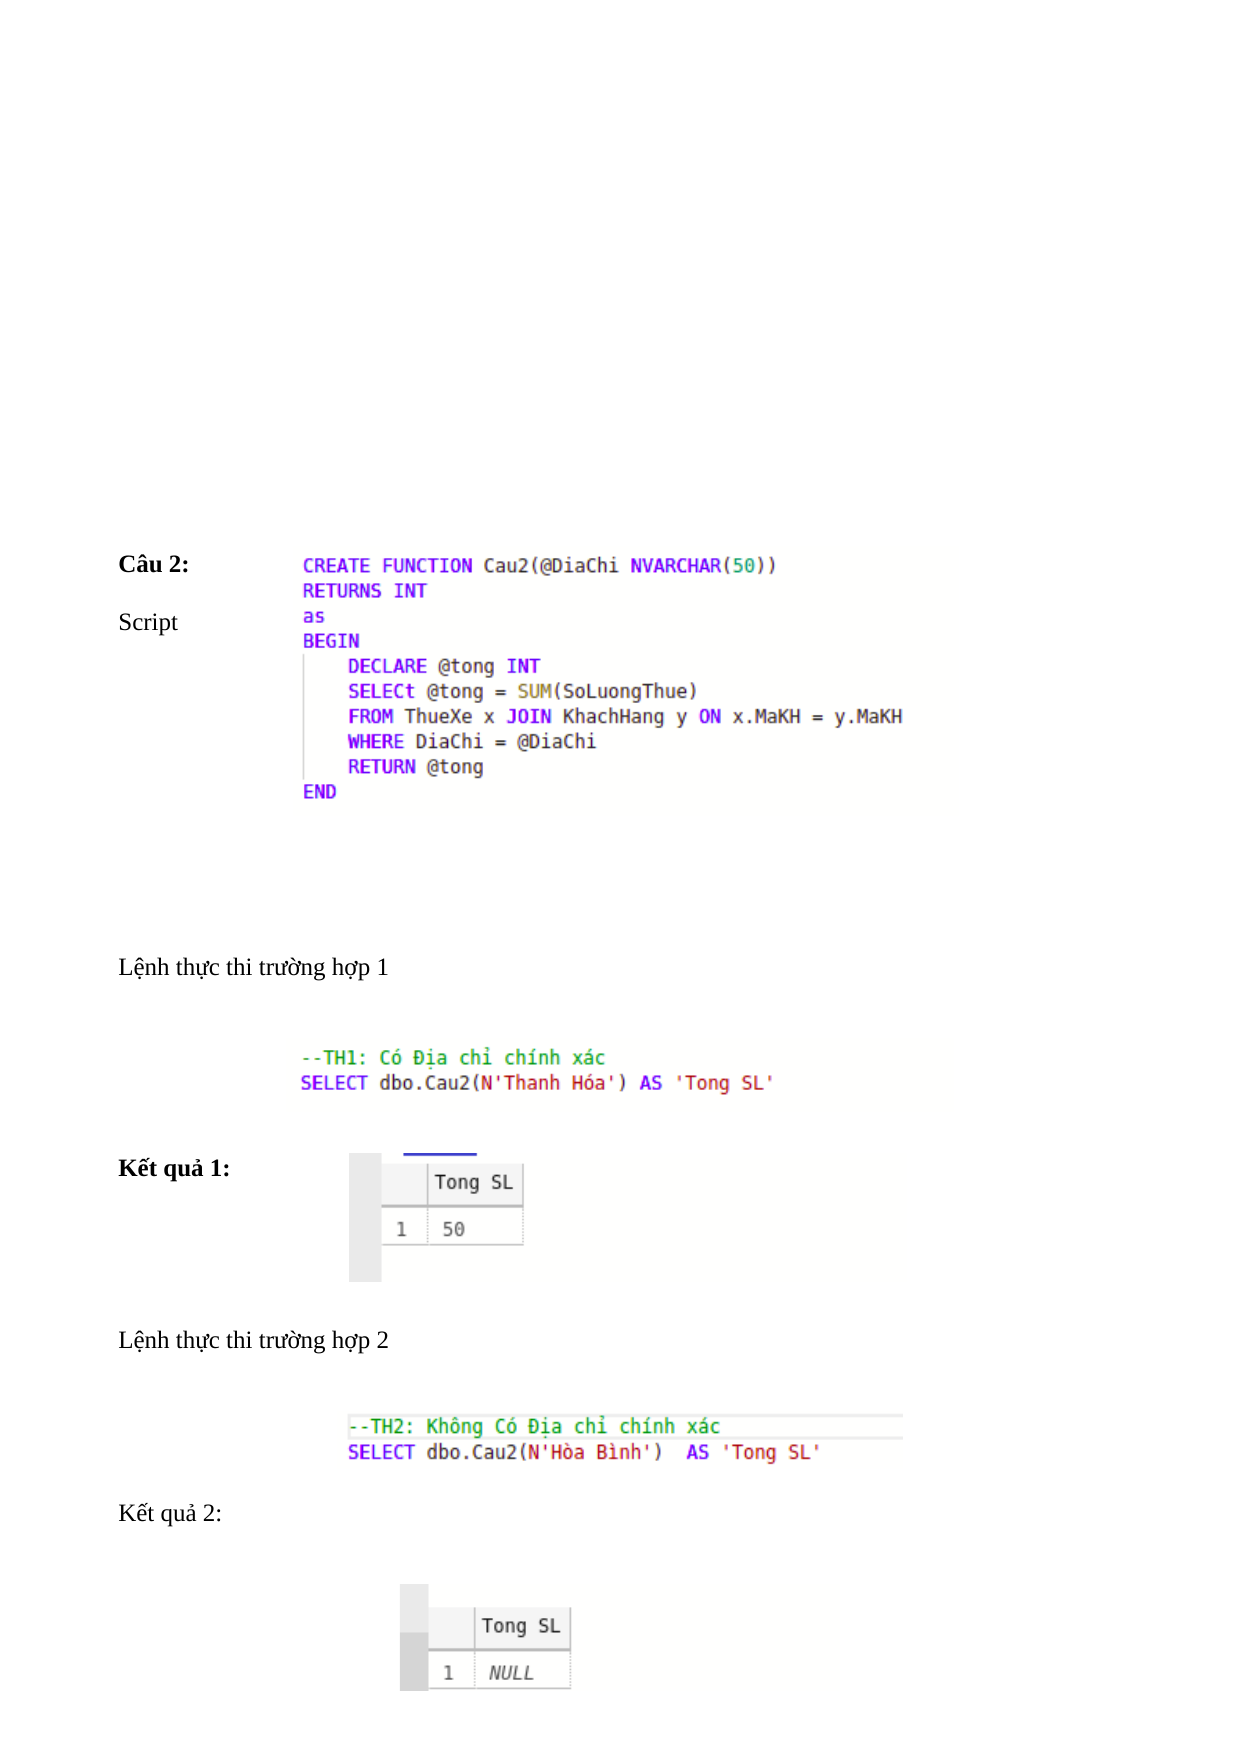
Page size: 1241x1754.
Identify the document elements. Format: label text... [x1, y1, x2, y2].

text Lệnh thực thi trường hợp 2 [118, 1326, 1122, 1354]
picture [399, 1584, 841, 1691]
text [907, 1153, 1122, 1182]
picture [285, 1038, 955, 1112]
text Kết quả 1: [118, 1153, 349, 1182]
picture [337, 1411, 903, 1469]
picture [349, 1153, 907, 1282]
text Script [118, 607, 292, 636]
text [959, 607, 1122, 636]
text Lệnh thực thi trường hợp 1 [118, 952, 1122, 981]
picture [292, 546, 959, 816]
text Câu 2: [118, 549, 292, 578]
text Kết quả 2: [118, 1498, 1122, 1527]
text [959, 549, 1122, 578]
